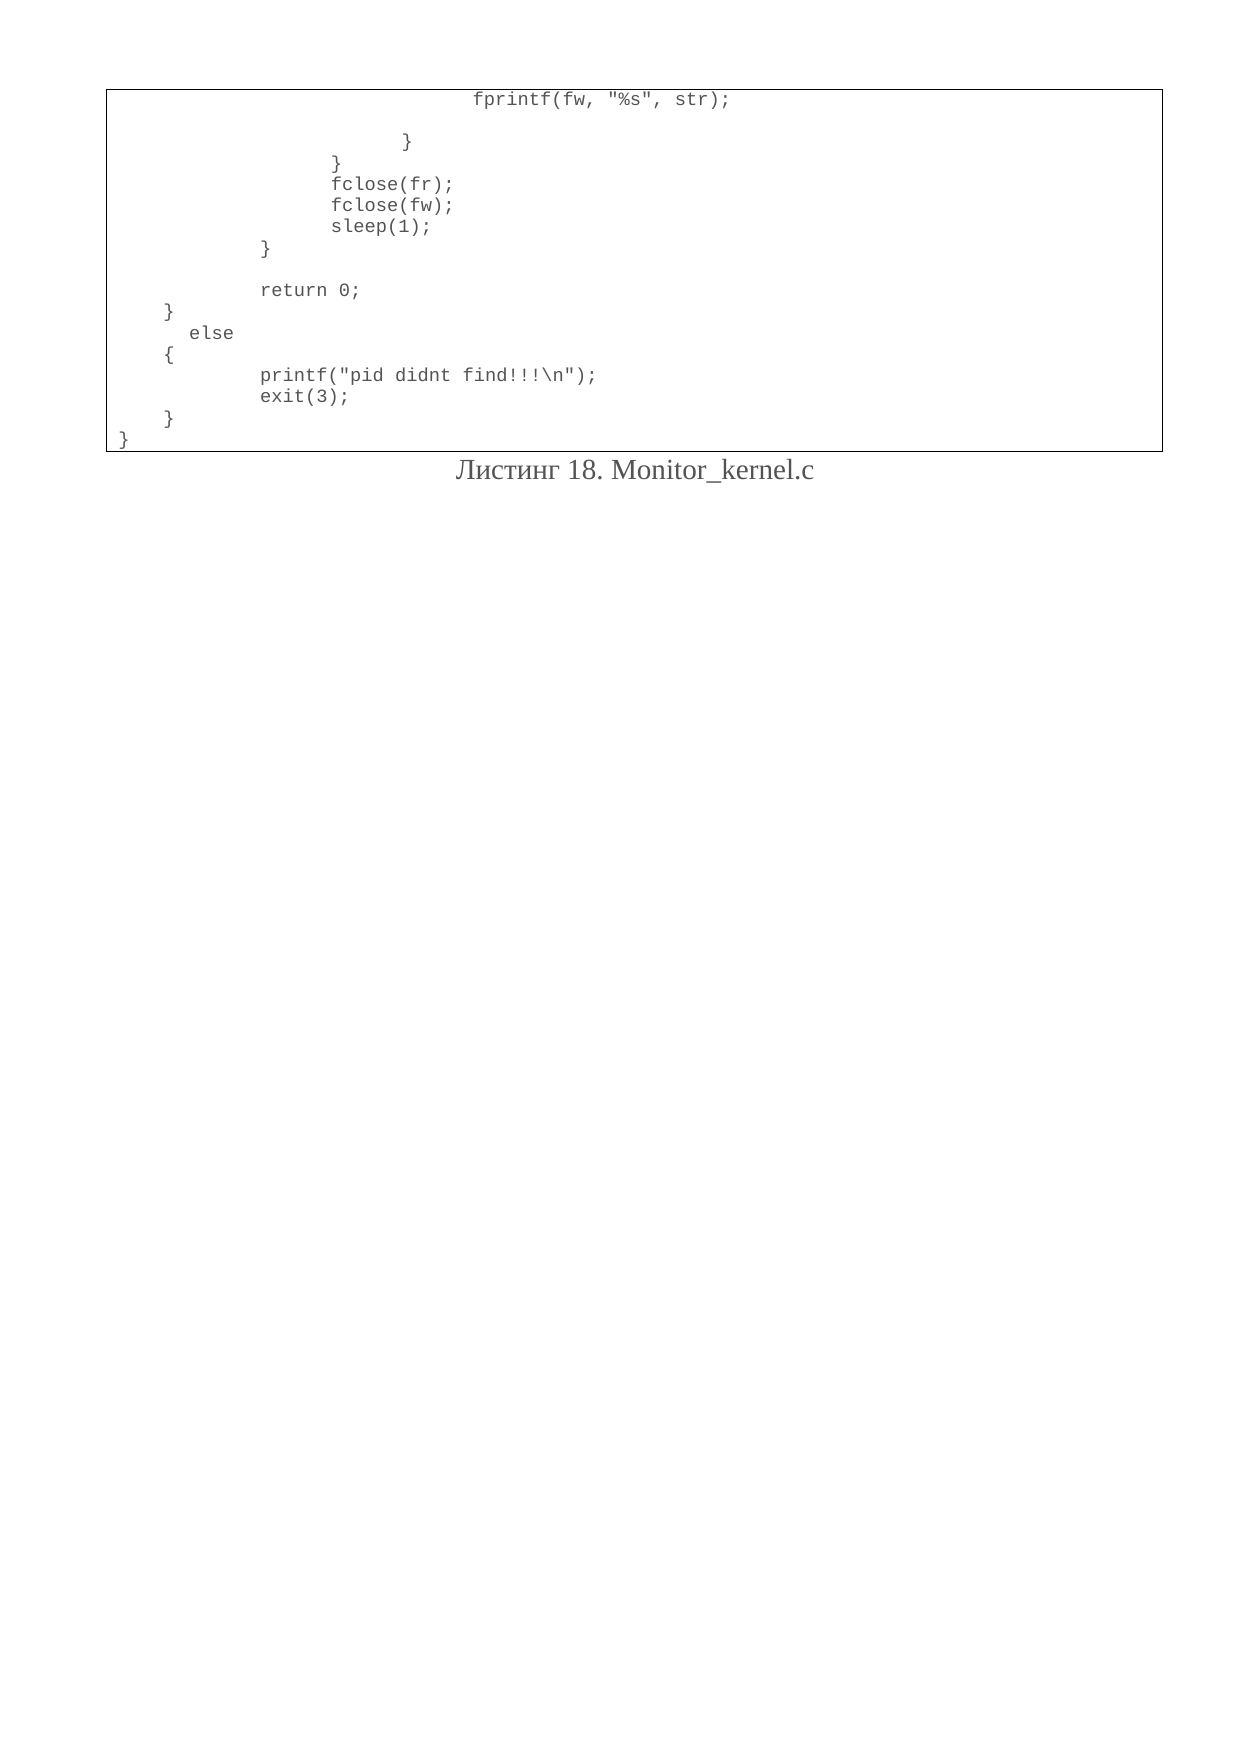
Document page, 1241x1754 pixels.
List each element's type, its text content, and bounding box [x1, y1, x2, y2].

text Листинг 18. Monitor_kernel.c [118, 452, 1152, 486]
table_header fprintf(fw, "%s", str); } } fclose(fr); fclose(fw); sleep(1); } return 0; } else { printf("pid didnt find!!!\n"); exit(3); } } [107, 90, 1162, 451]
